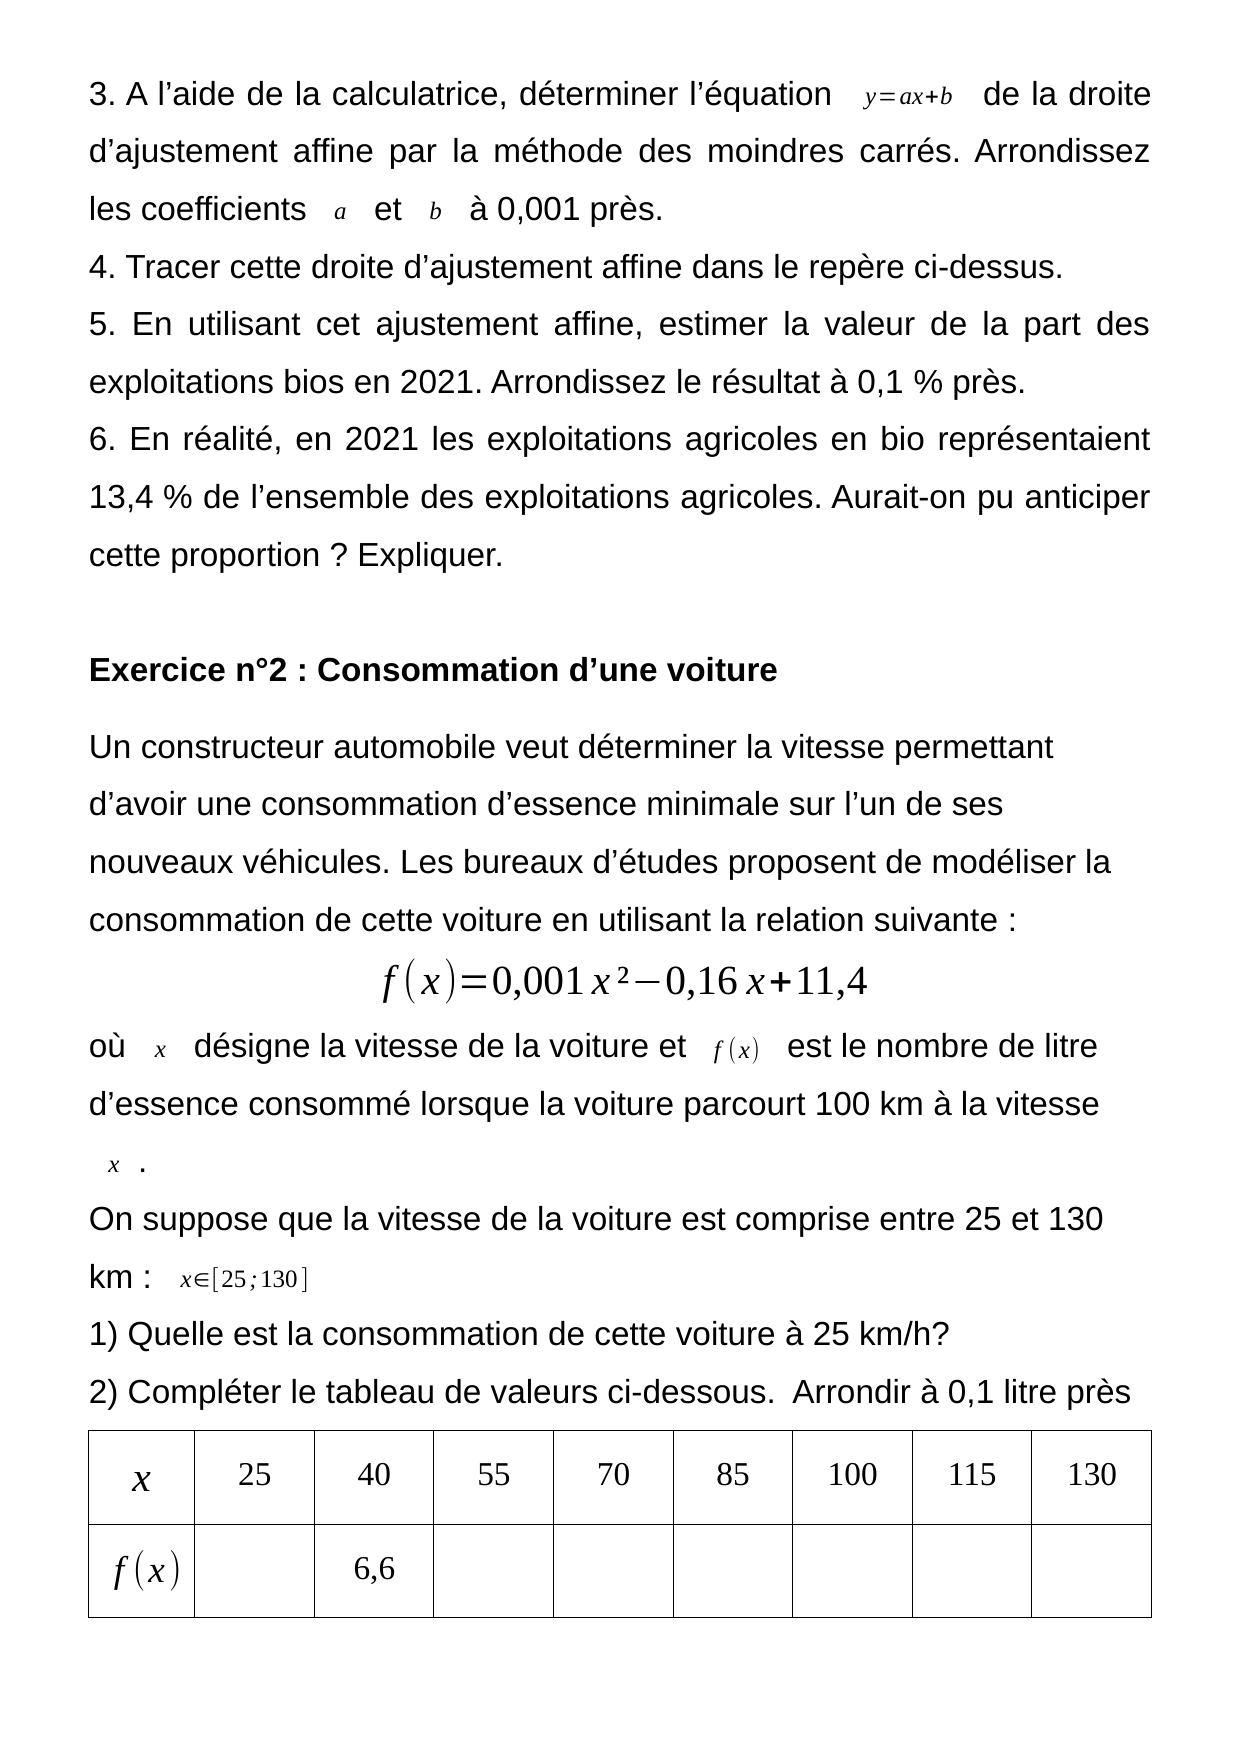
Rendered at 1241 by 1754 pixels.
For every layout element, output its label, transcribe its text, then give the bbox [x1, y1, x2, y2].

table_header 70 [554, 1431, 673, 1524]
table_cell [793, 1525, 912, 1617]
table_cell [195, 1525, 314, 1617]
table_header [89, 1431, 194, 1524]
table_cell [89, 1525, 194, 1617]
list Exercice n°2 : Consommation d’une voiture [89, 650, 1152, 688]
text 5. En utilisant cet ajustement affine, estimer la valeur de la part des exploitations bios en 2021. Arrondissez le résultat à 0,1 % près. [89, 304, 1152, 400]
table_cell [554, 1525, 673, 1617]
table_cell [674, 1525, 792, 1617]
table_header 130 [1032, 1431, 1151, 1524]
table_header 55 [434, 1431, 553, 1524]
table_cell [434, 1525, 553, 1617]
text 4. Tracer cette droite d’ajustement affine dans le repère ci-dessus. [89, 247, 1152, 285]
table_header 40 [315, 1431, 433, 1524]
table_cell [1032, 1525, 1151, 1617]
table_cell [913, 1525, 1031, 1617]
table_header 115 [913, 1431, 1031, 1524]
text 6. En réalité, en 2021 les exploitations agricoles en bio représentaient 13,4 % de l’ensemble des exploitations agricoles. Aurait-on pu anticiper cette proportion ? Expliquer. [89, 419, 1152, 573]
list où désigne la vitesse de la voiture et est le nombre de litre d’essence consommé lorsque la voiture parcourt 100 km à la vitesse . [89, 1026, 1152, 1180]
text 3. A l’aide de la calculatrice, déterminer l’équation de la droite d’ajustement affine par la méthode des moindres carrés. Arrondissez les coefficients et à 0,001 près. [89, 74, 1152, 227]
list Un constructeur automobile veut déterminer la vitesse permettant d’avoir une consommation d’essence minimale sur l’un de ses nouveaux véhicules. Les bureaux d’études proposent de modéliser la consommation de cette voiture en utilisant la relation suivante : [89, 727, 1152, 938]
table_header 100 [793, 1431, 912, 1524]
list 1) Quelle est la consommation de cette voiture à 25 km/h? [89, 1314, 1152, 1353]
list On suppose que la vitesse de la voiture est comprise entre 25 et 130 km : [89, 1199, 1152, 1295]
table_header 85 [674, 1431, 792, 1524]
table_header 25 [195, 1431, 314, 1524]
list 2) Compléter le tableau de valeurs ci-dessous. Arrondir à 0,1 litre près [89, 1372, 1152, 1410]
table_cell 6,6 [315, 1525, 433, 1617]
